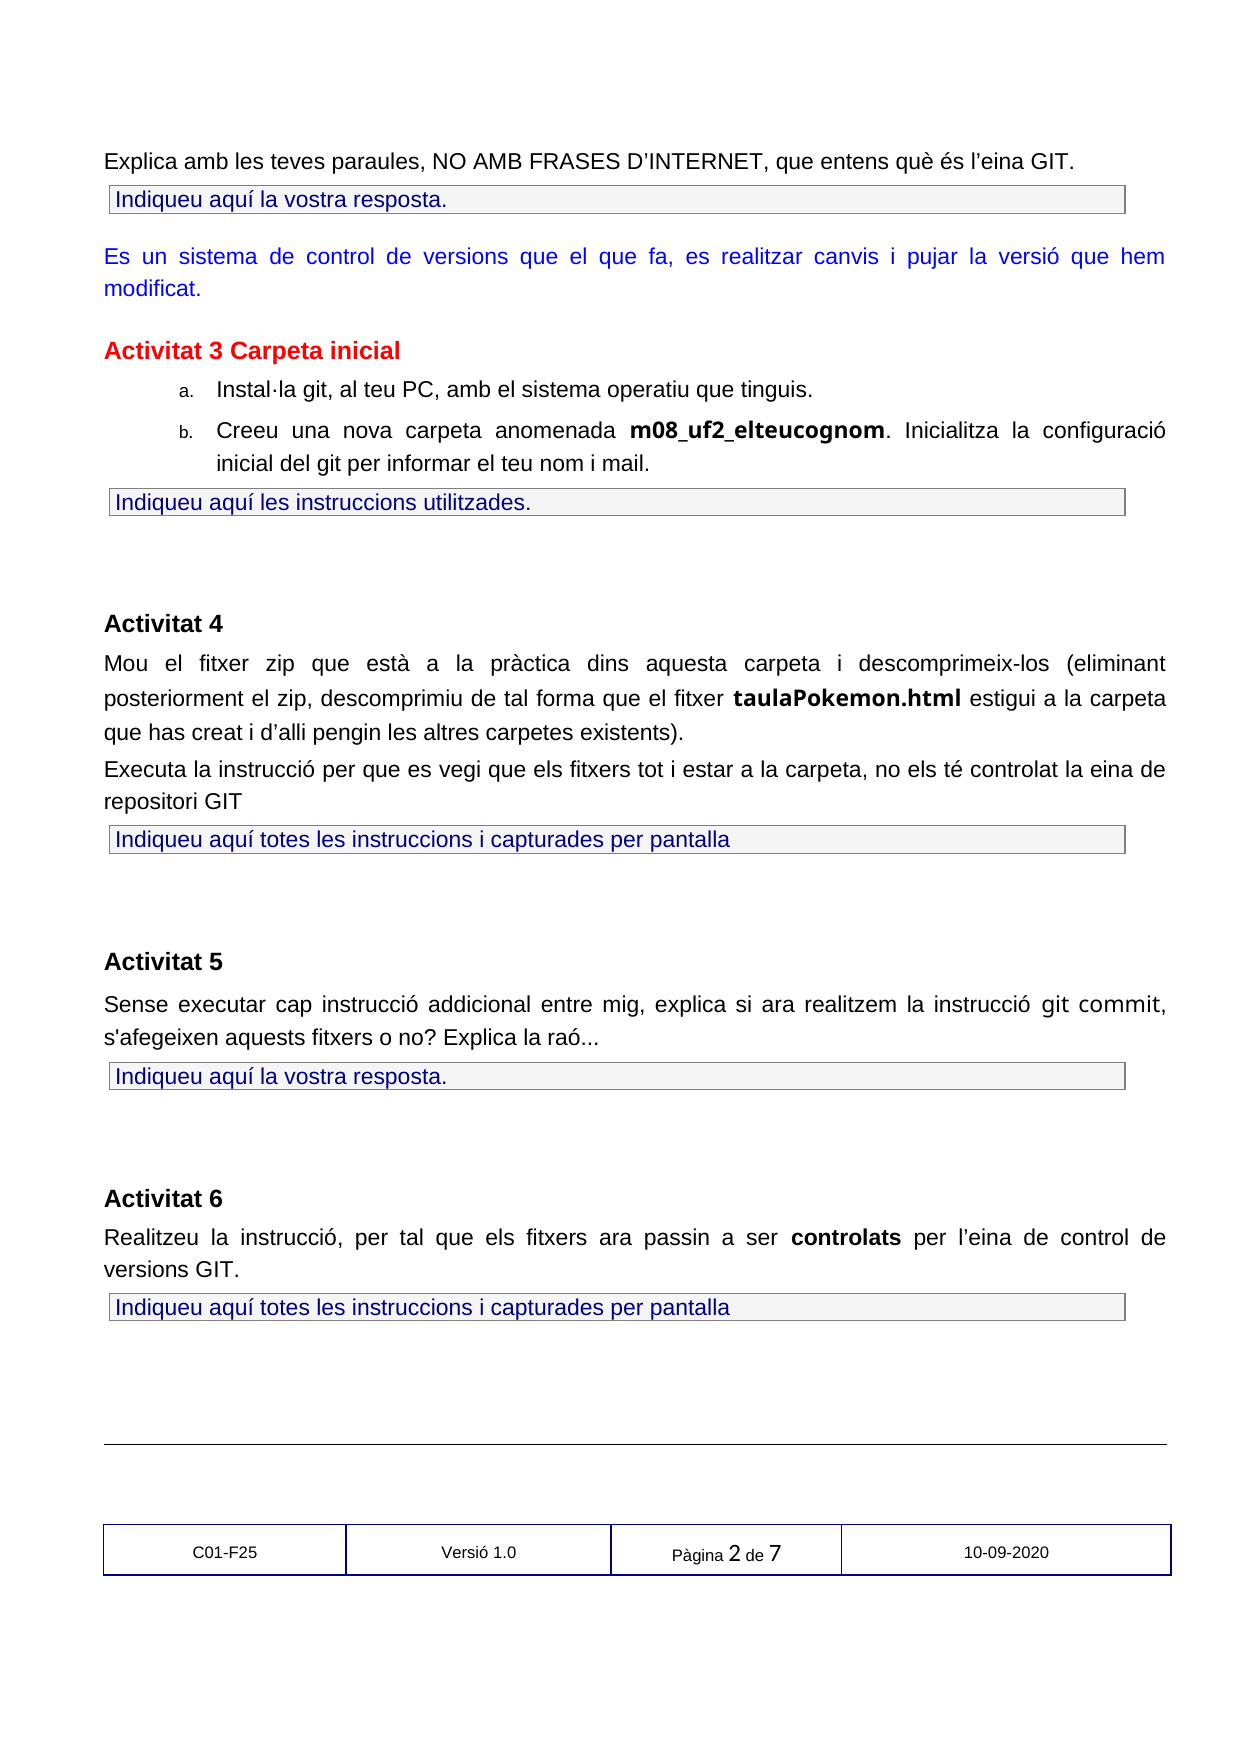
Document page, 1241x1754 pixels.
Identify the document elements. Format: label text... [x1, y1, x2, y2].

table_header Indiqueu aquí la vostra resposta. [110, 1063, 1124, 1089]
text Activitat 6 [103, 1183, 1167, 1212]
text Activitat 5 [103, 947, 1167, 976]
list Instal·la git, al teu PC, amb el sistema operatiu que tinguis. [178, 376, 1167, 402]
text Mou el fitxer zip que està a la pràctica dins aquesta carpeta i descomprimeix-los (eliminant posteriorment el zip, descomprimiu de tal forma que el fitxer taulaPokemon.html estigui a la carpeta que has creat i d’alli pengin les altres carpetes existents). [103, 650, 1167, 745]
table_header Indiqueu aquí totes les instruccions i capturades per pantalla [110, 1294, 1124, 1320]
text Executa la instrucció per que es vegi que els fitxers tot i estar a la carpeta, no els té controlat la eina de repositori GIT [103, 756, 1167, 814]
text Realitzeu la instrucció, per tal que els fitxers ara passin a ser controlats per l’eina de control de versions GIT. [103, 1224, 1167, 1282]
text Activitat 3 Carpeta inicial [103, 336, 1167, 364]
table_header Indiqueu aquí la vostra resposta. [110, 186, 1124, 212]
text Sense executar cap instrucció addicional entre mig, explica si ara realitzem la instrucció git commit, s'afegeixen aquests fitxers o no? Explica la raó... [103, 988, 1167, 1051]
text Explica amb les teves paraules, NO AMB FRASES D’INTERNET, que entens què és l’eina GIT. [103, 148, 1167, 174]
table_header Indiqueu aquí les instruccions utilitzades. [110, 489, 1124, 515]
text Activitat 4 [103, 609, 1167, 638]
text Es un sistema de control de versions que el que fa, es realitzar canvis i pujar la versió que hem modificat. [103, 243, 1167, 301]
list Creeu una nova carpeta anomenada m08_uf2_elteucognom. Inicialitza la configuració inicial del git per informar el teu nom i mail. [178, 413, 1167, 476]
table_header Indiqueu aquí totes les instruccions i capturades per pantalla [110, 826, 1124, 853]
